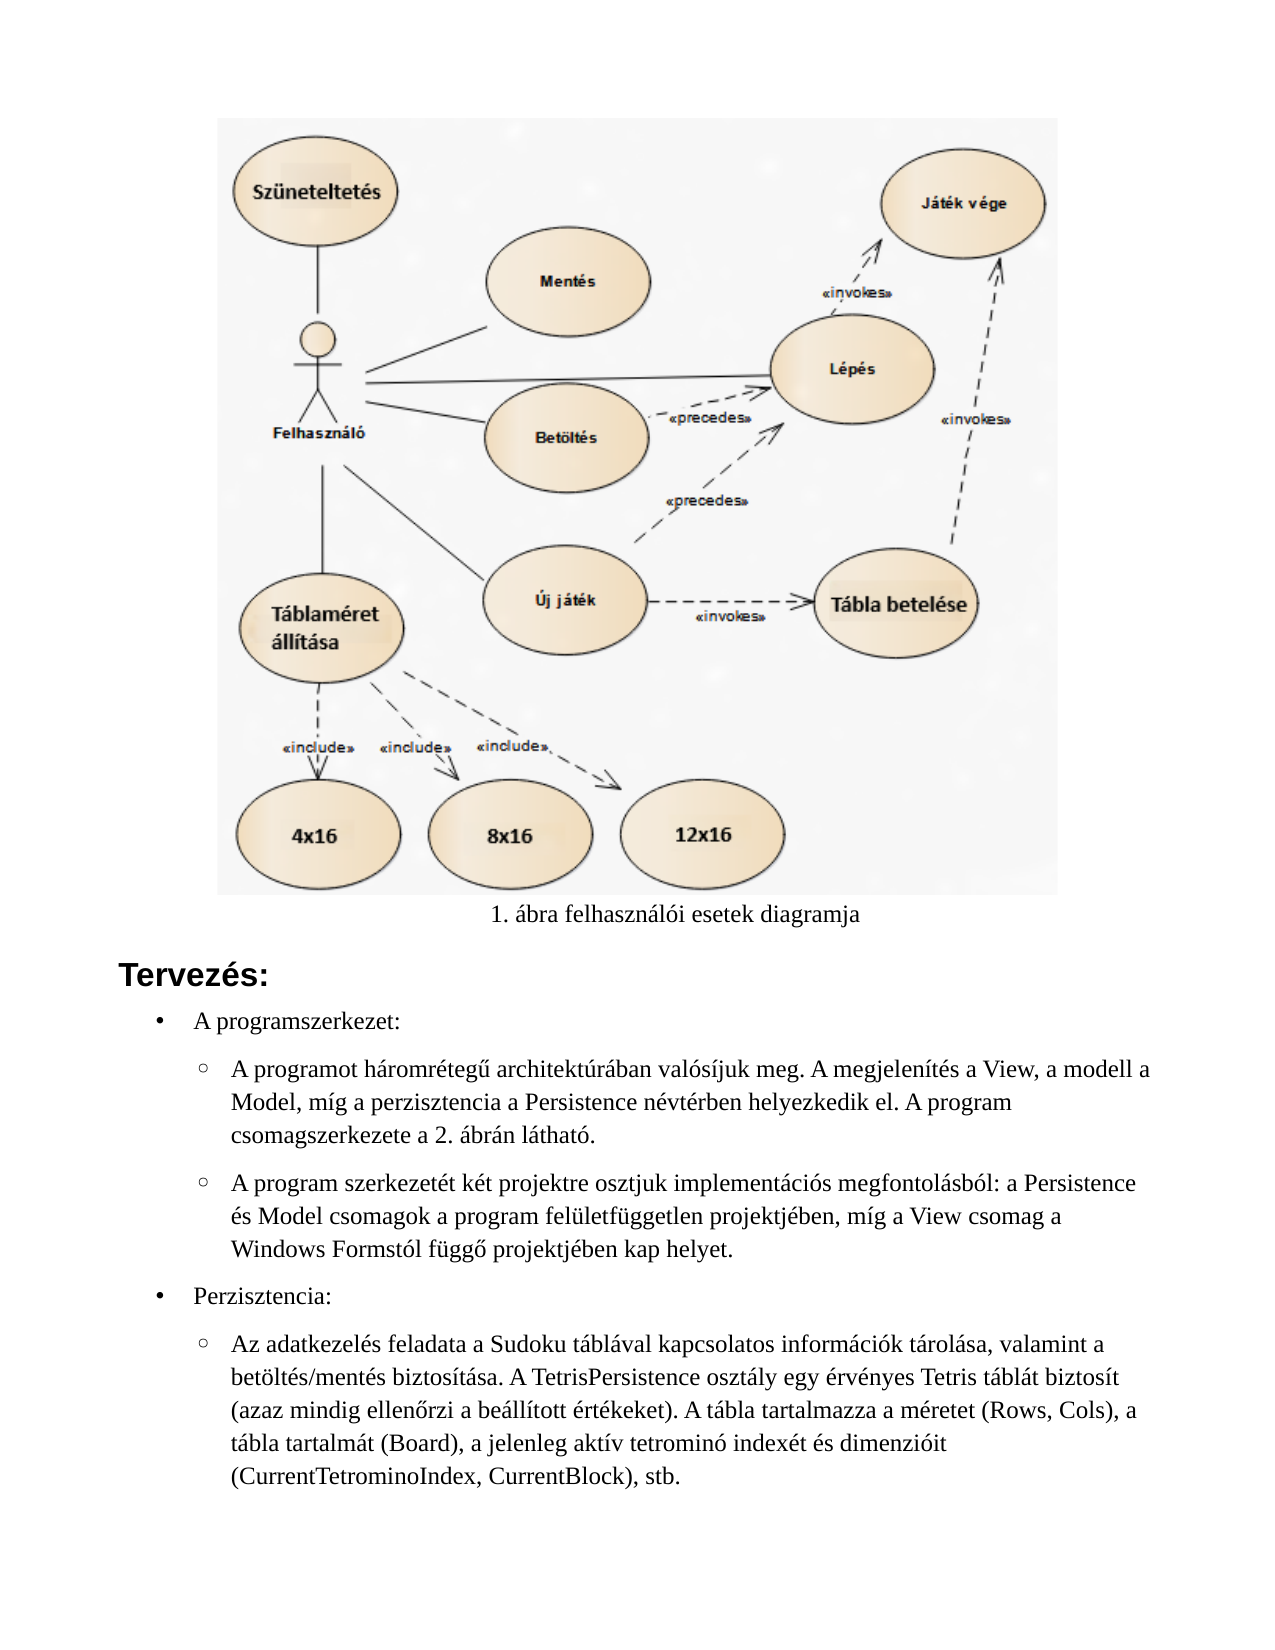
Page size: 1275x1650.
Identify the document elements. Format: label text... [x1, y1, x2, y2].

picture [217, 118, 1058, 895]
list A programszerkezet: [156, 1006, 1157, 1035]
subtitle Tervezés: [118, 956, 1157, 994]
list Perzisztencia: [156, 1281, 1157, 1310]
list 1. ábra felhasználói esetek diagramja [156, 118, 1157, 928]
list A programot háromrétegű architektúrában valósíjuk meg. A megjelenítés a View, a modell a Model, míg a perzisztencia a Persistence névtérben helyezkedik el. A program csomagszerkezete a 2. ábrán látható. [193, 1054, 1157, 1149]
list Az adatkezelés feladata a Sudoku táblával kapcsolatos információk tárolása, valamint a betöltés/mentés biztosítása. A TetrisPersistence osztály egy érvényes Tetris táblát biztosít (azaz mindig ellenőrzi a beállított értékeket). A tábla tartalmazza a méretet (Rows, Cols), a tábla tartalmát (Board), a jelenleg aktív tetrominó indexét és dimenzióit (CurrentTetrominoIndex, CurrentBlock), stb. [193, 1329, 1157, 1490]
list A program szerkezetét két projektre osztjuk implementációs megfontolásból: a Persistence és Model csomagok a program felületfüggetlen projektjében, míg a View csomag a Windows Formstól függő projektjében kap helyet. [193, 1168, 1157, 1262]
